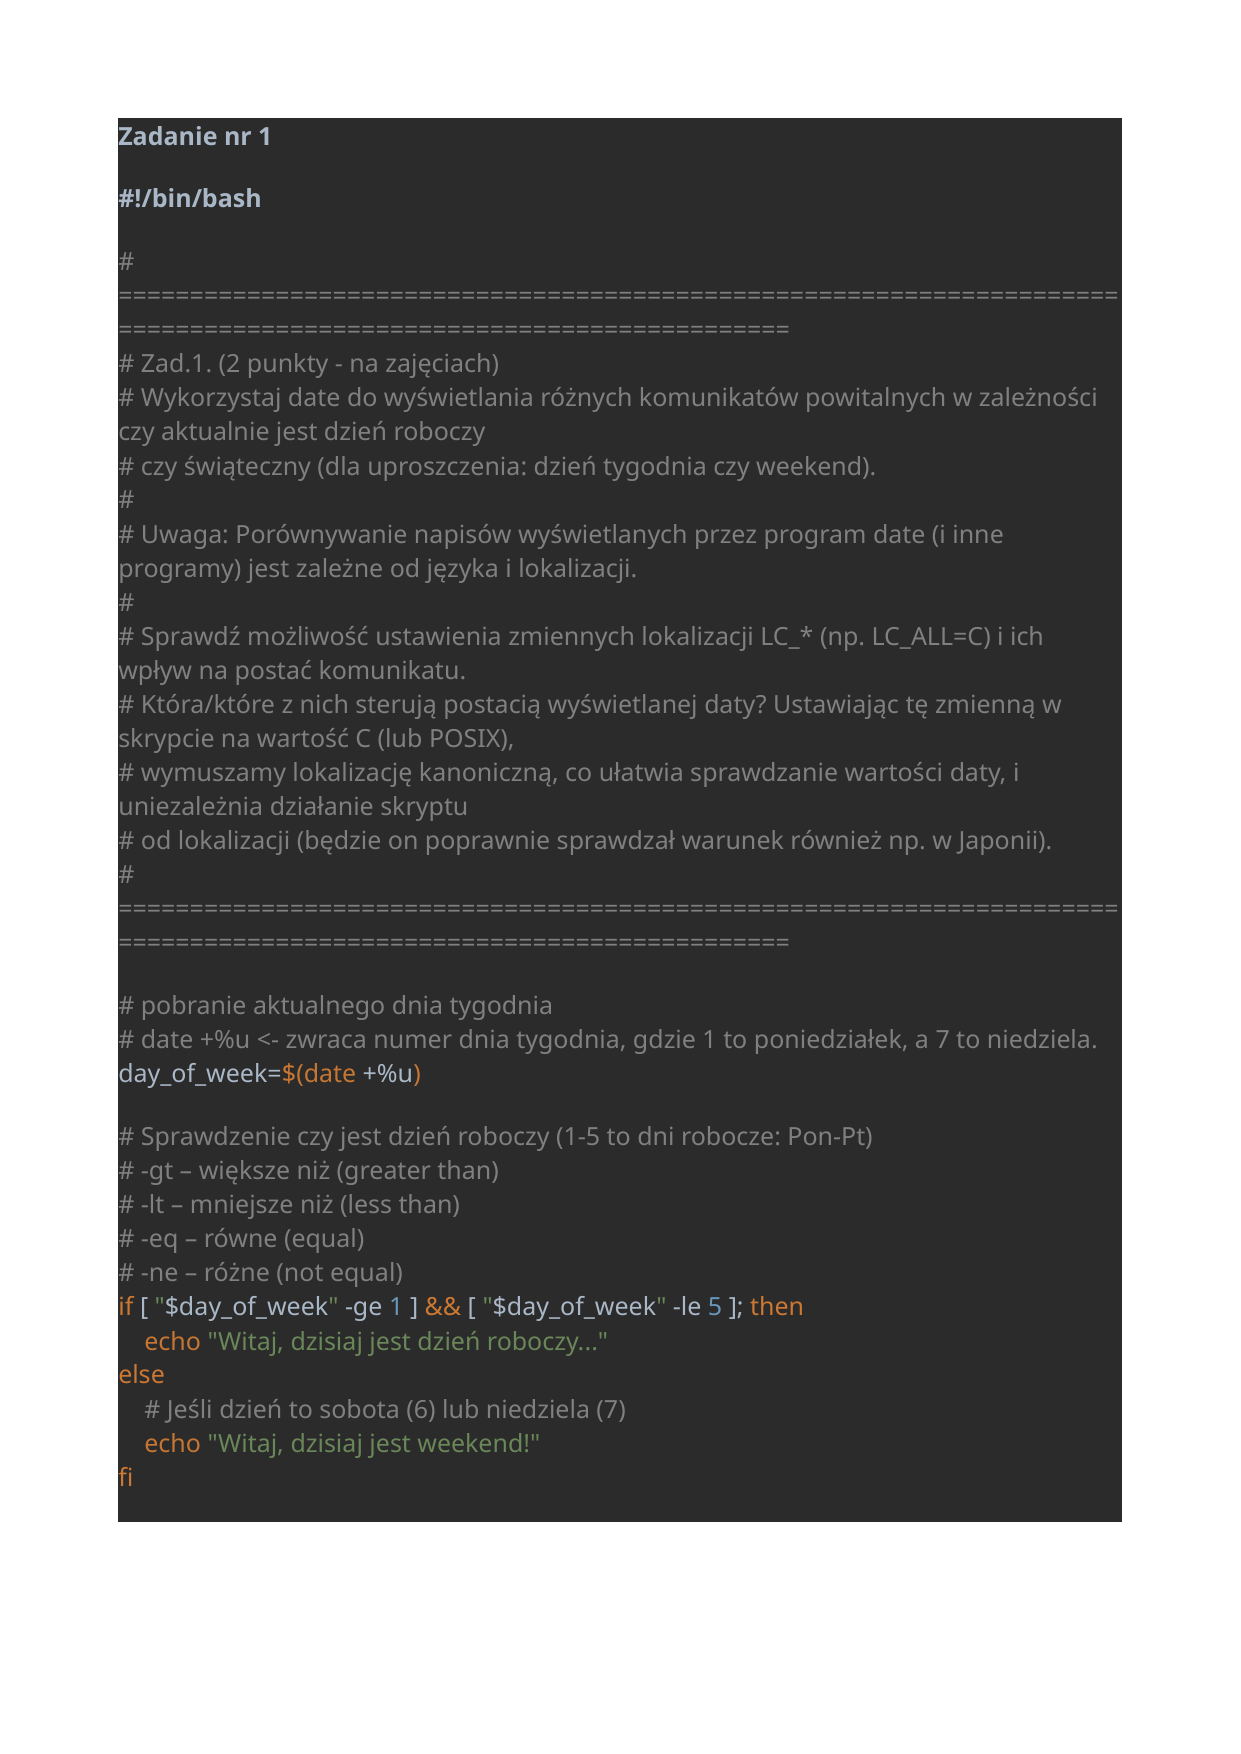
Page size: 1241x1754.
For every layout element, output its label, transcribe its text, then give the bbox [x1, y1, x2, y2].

text #!/bin/bash # ===================================================================================================================== # Zad.1. (2 punkty - na zajęciach) # Wykorzystaj date do wyświetlania różnych komunikatów powitalnych w zależności czy aktualnie jest dzień roboczy # czy świąteczny (dla uproszczenia: dzień tygodnia czy weekend). # # Uwaga: Porównywanie napisów wyświetlanych przez program date (i inne programy) jest zależne od języka i lokalizacji. # # Sprawdź możliwość ustawienia zmiennych lokalizacji LC_* (np. LC_ALL=C) i ich wpływ na postać komunikatu. # Która/które z nich sterują postacią wyświetlanej daty? Ustawiając tę zmienną w skrypcie na wartość C (lub POSIX), # wymuszamy lokalizację kanoniczną, co ułatwia sprawdzanie wartości daty, i uniezależnia działanie skryptu # od lokalizacji (będzie on poprawnie sprawdzał warunek również np. w Japonii). # ===================================================================================================================== # pobranie aktualnego dnia tygodnia # date +%u <- zwraca numer dnia tygodnia, gdzie 1 to poniedziałek, a 7 to niedziela. day_of_week=$(date +%u) # Sprawdzenie czy jest dzień roboczy (1-5 to dni robocze: Pon-Pt) # -gt – większe niż (greater than) # -lt – mniejsze niż (less than) # -eq – równe (equal) # -ne – różne (not equal) if [ "$day_of_week" -ge 1 ] && [ "$day_of_week" -le 5 ]; then echo "Witaj, dzisiaj jest dzień roboczy..." else # Jeśli dzień to sobota (6) lub niedziela (7) echo "Witaj, dzisiaj jest weekend!" fi [118, 181, 1122, 1522]
text Zadanie nr 1 [118, 118, 1122, 152]
